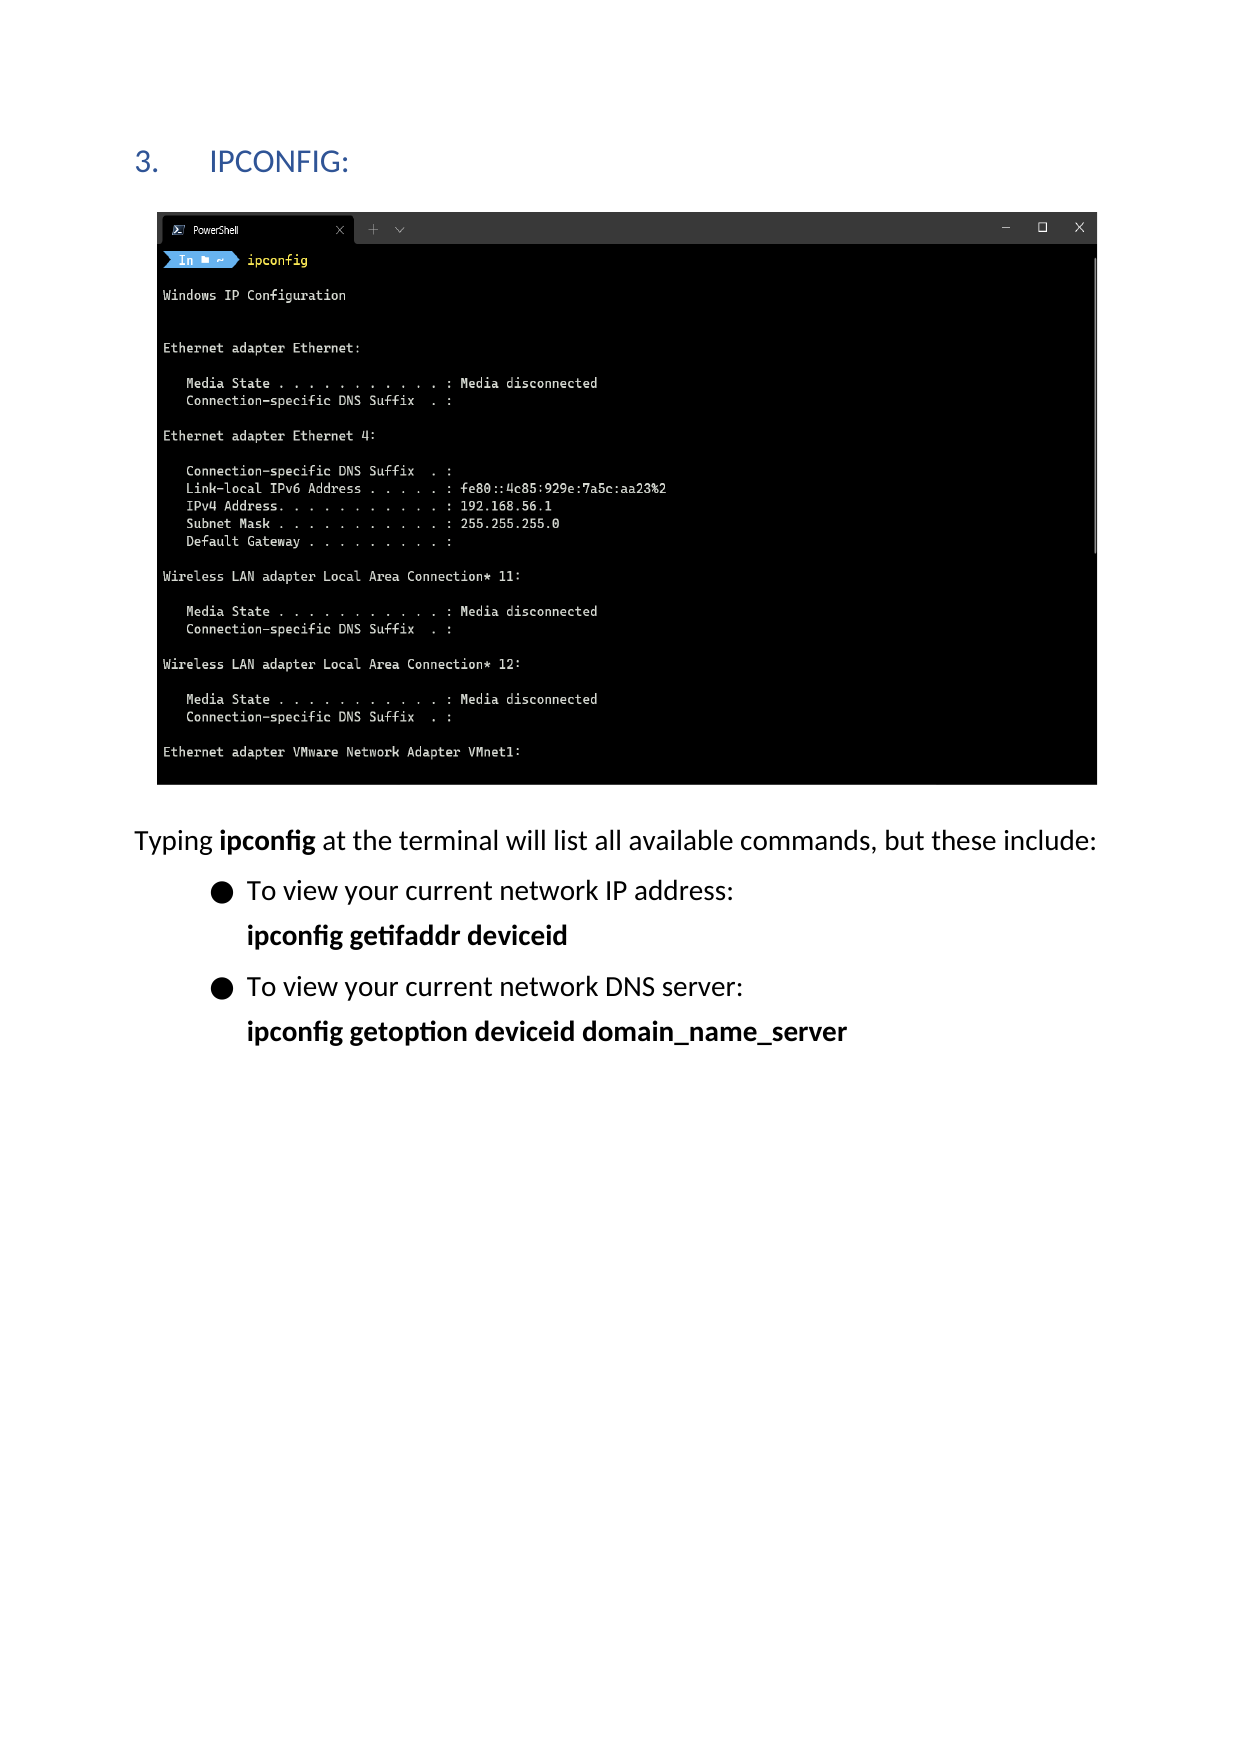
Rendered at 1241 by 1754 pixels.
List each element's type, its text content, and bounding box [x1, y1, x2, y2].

table_header [135, 181, 1120, 821]
list To view your current network DNS server: [209, 953, 1165, 1013]
list To view your current network IP address: [209, 857, 1165, 917]
picture [157, 212, 1098, 785]
text Typing ipconfig at the terminal will list all available commands, but these include: [134, 822, 1165, 857]
text ipconfig getoption deviceid domain_name_server [247, 1013, 1165, 1048]
subtitle IPCONFIG: [134, 140, 1165, 180]
text ipconfig getifaddr deviceid [247, 917, 1165, 953]
